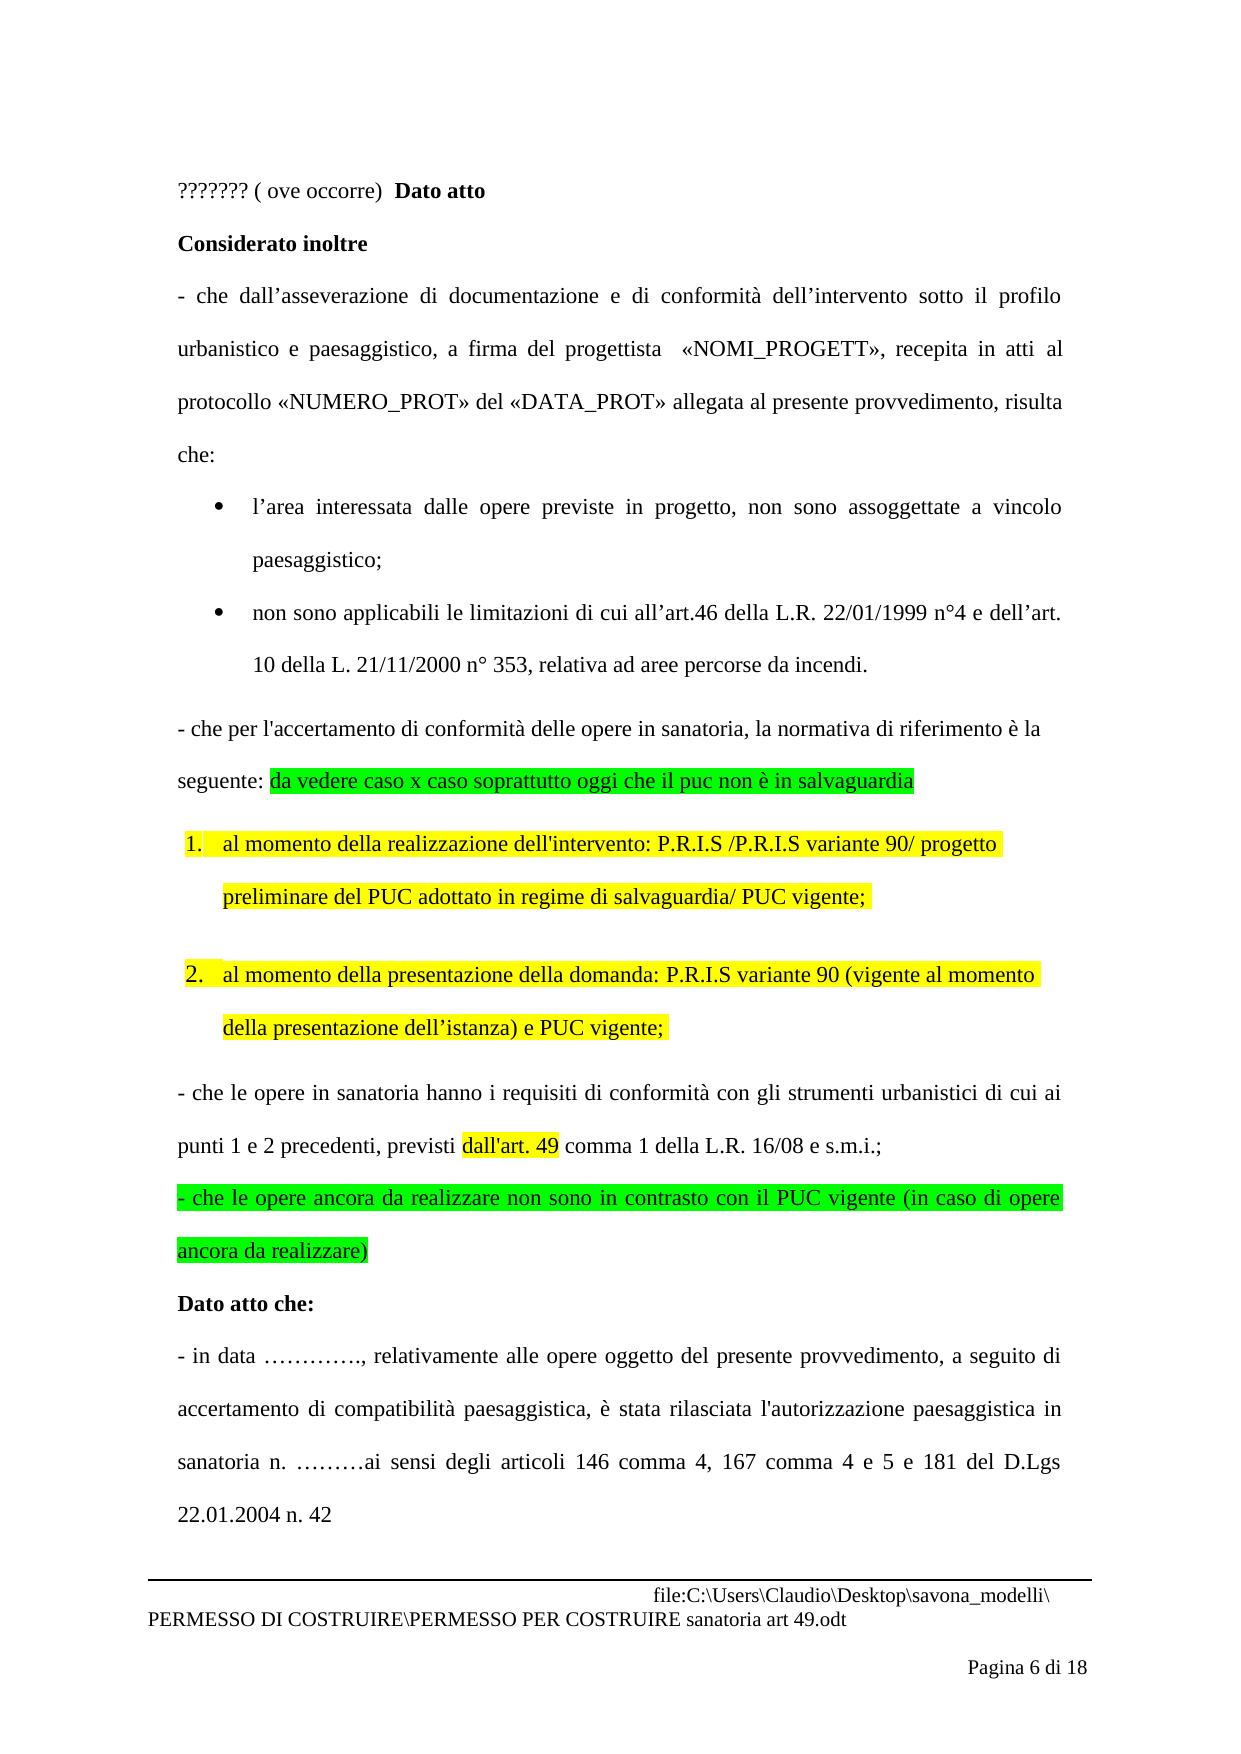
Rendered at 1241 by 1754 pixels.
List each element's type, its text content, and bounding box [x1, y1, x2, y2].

list l’area interessata dalle opere previste in progetto, non sono assoggettate a vincolo paesaggistico; [215, 493, 1063, 572]
list al momento della presentazione della domanda: P.R.I.S variante 90 (vigente al momento della presentazione dell’istanza) e PUC vigente; [185, 959, 1063, 1040]
text - che per l'accertamento di conformità delle opere in sanatoria, la normativa di riferimento è la seguente: da vedere caso x caso soprattutto oggi che il puc non è in salvaguardia [177, 715, 1063, 794]
list al momento della realizzazione dell'intervento: P.R.I.S /P.R.I.S variante 90/ progetto preliminare del PUC adottato in regime di salvaguardia/ PUC vigente; [185, 831, 1063, 909]
list non sono applicabili le limitazioni di cui all’art.46 della L.R. 22/01/1999 n°4 e dell’art. 10 della L. 21/11/2000 n° 353, relativa ad aree percorse da incendi. [215, 599, 1063, 678]
text - che dall’asseverazione di documentazione e di conformità dell’intervento sotto il profilo urbanistico e paesaggistico, a firma del progettista «NOMI_PROGETT», recepita in atti al protocollo «NUMERO_PROT» del «DATA_PROT» allegata al presente provvedimento, risulta che: [177, 283, 1063, 467]
text Dato atto che: [177, 1290, 1063, 1316]
text - che le opere ancora da realizzare non sono in contrasto con il PUC vigente (in caso di opere ancora da realizzare) [177, 1184, 1063, 1263]
text Considerato inoltre [177, 230, 1063, 256]
text - che le opere in sanatoria hanno i requisiti di conformità con gli strumenti urbanistici di cui ai punti 1 e 2 precedenti, previsti dall'art. 49 comma 1 della L.R. 16/08 e s.m.i.; [177, 1079, 1063, 1158]
text ??????? ( ove occorre) Dato atto [177, 177, 1063, 203]
text - in data …………., relativamente alle opere oggetto del presente provvedimento, a seguito di accertamento di compatibilità paesaggistica, è stata rilasciata l'autorizzazione paesaggistica in sanatoria n. ………ai sensi degli articoli 146 comma 4, 167 comma 4 e 5 e 181 del D.Lgs 22.01.2004 n. 42 [177, 1342, 1063, 1527]
